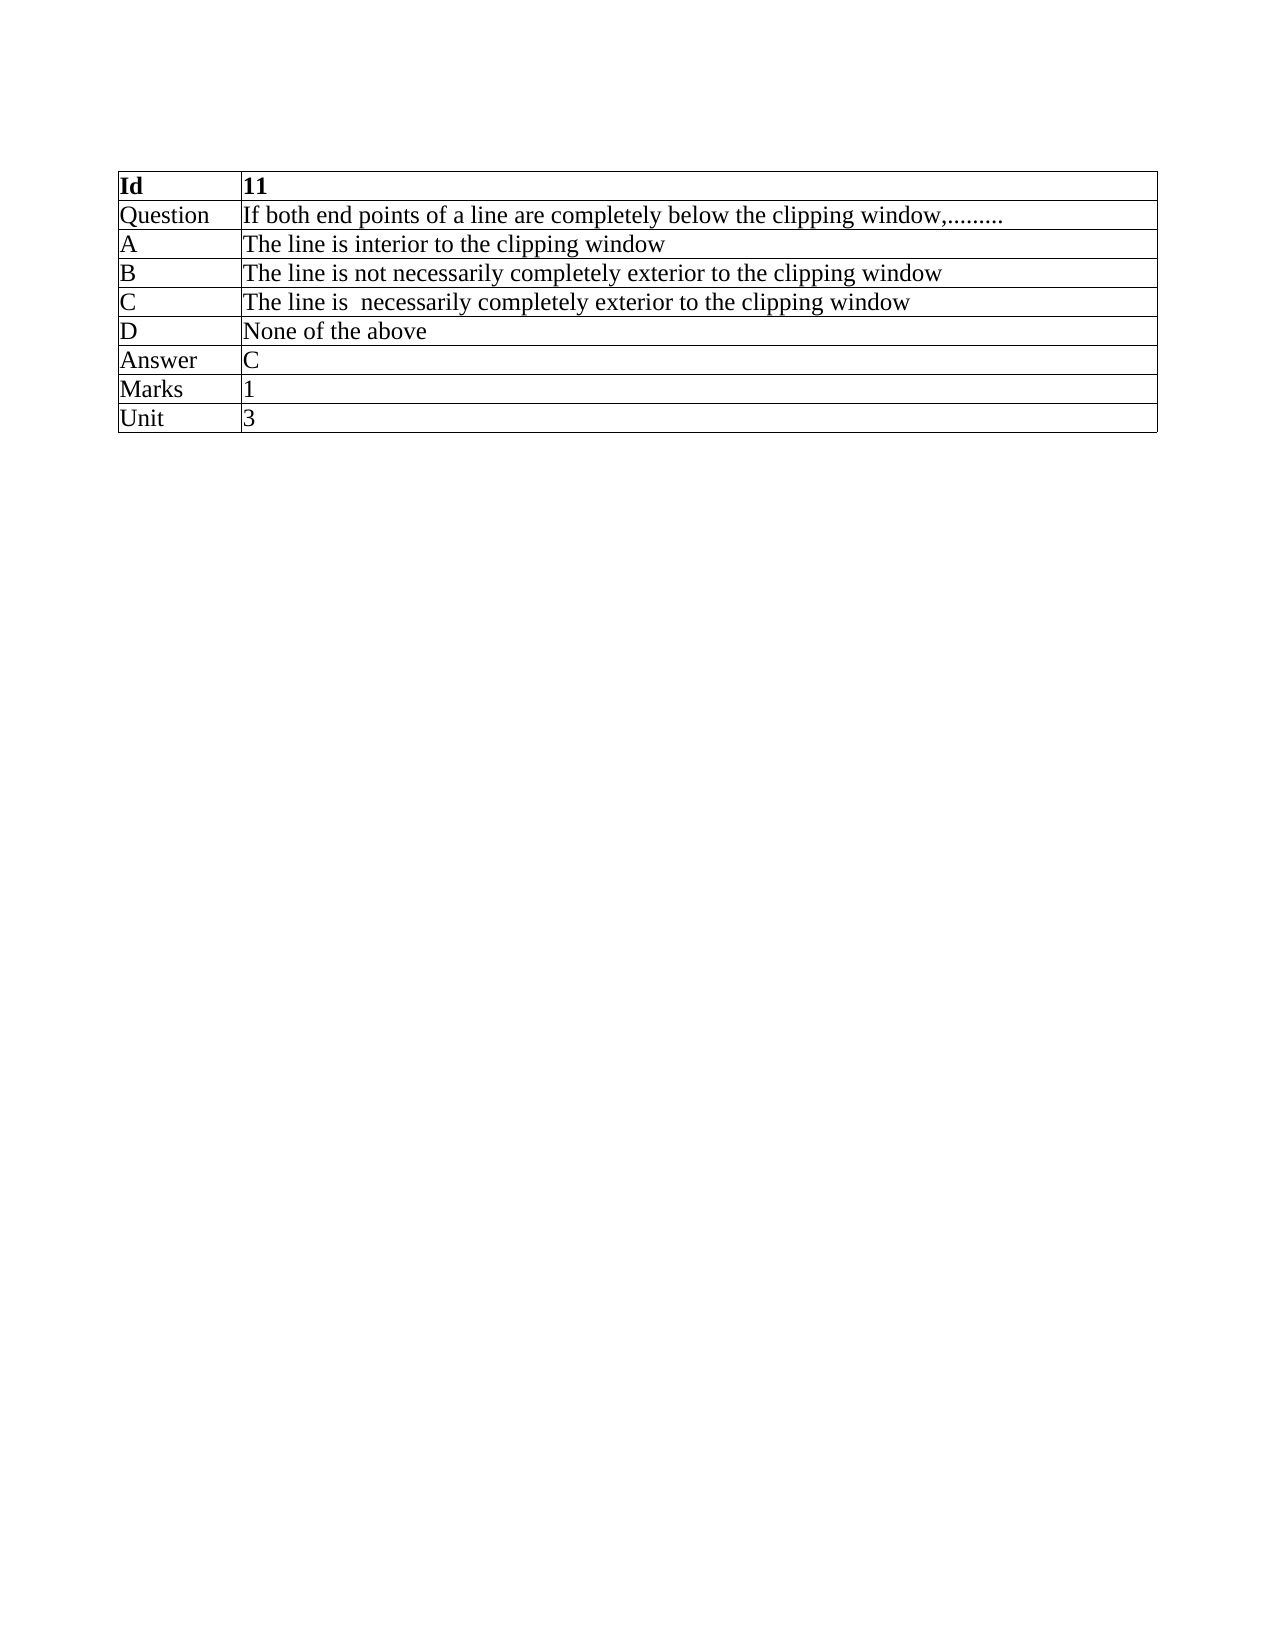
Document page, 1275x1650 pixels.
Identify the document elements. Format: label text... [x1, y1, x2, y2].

table_cell The line is interior to the clipping window [242, 230, 1157, 258]
table_cell Answer [119, 346, 241, 374]
table_header Id [119, 172, 241, 200]
table_cell B [119, 259, 241, 287]
table_header 11 [242, 172, 1157, 200]
table_cell Marks [119, 375, 241, 403]
table_cell C [242, 346, 1157, 374]
table_cell 1 [242, 375, 1157, 403]
table_cell The line is necessarily completely exterior to the clipping window [242, 288, 1157, 316]
table_cell A [119, 230, 241, 258]
table_cell Question [119, 201, 241, 229]
table_cell If both end points of a line are completely below the clipping window,......... [242, 201, 1157, 229]
table_cell C [119, 288, 241, 316]
table_cell The line is not necessarily completely exterior to the clipping window [242, 259, 1157, 287]
table_cell D [119, 317, 241, 345]
table_cell 3 [242, 404, 1157, 432]
table_cell None of the above [242, 317, 1157, 345]
table_cell Unit [119, 404, 241, 432]
